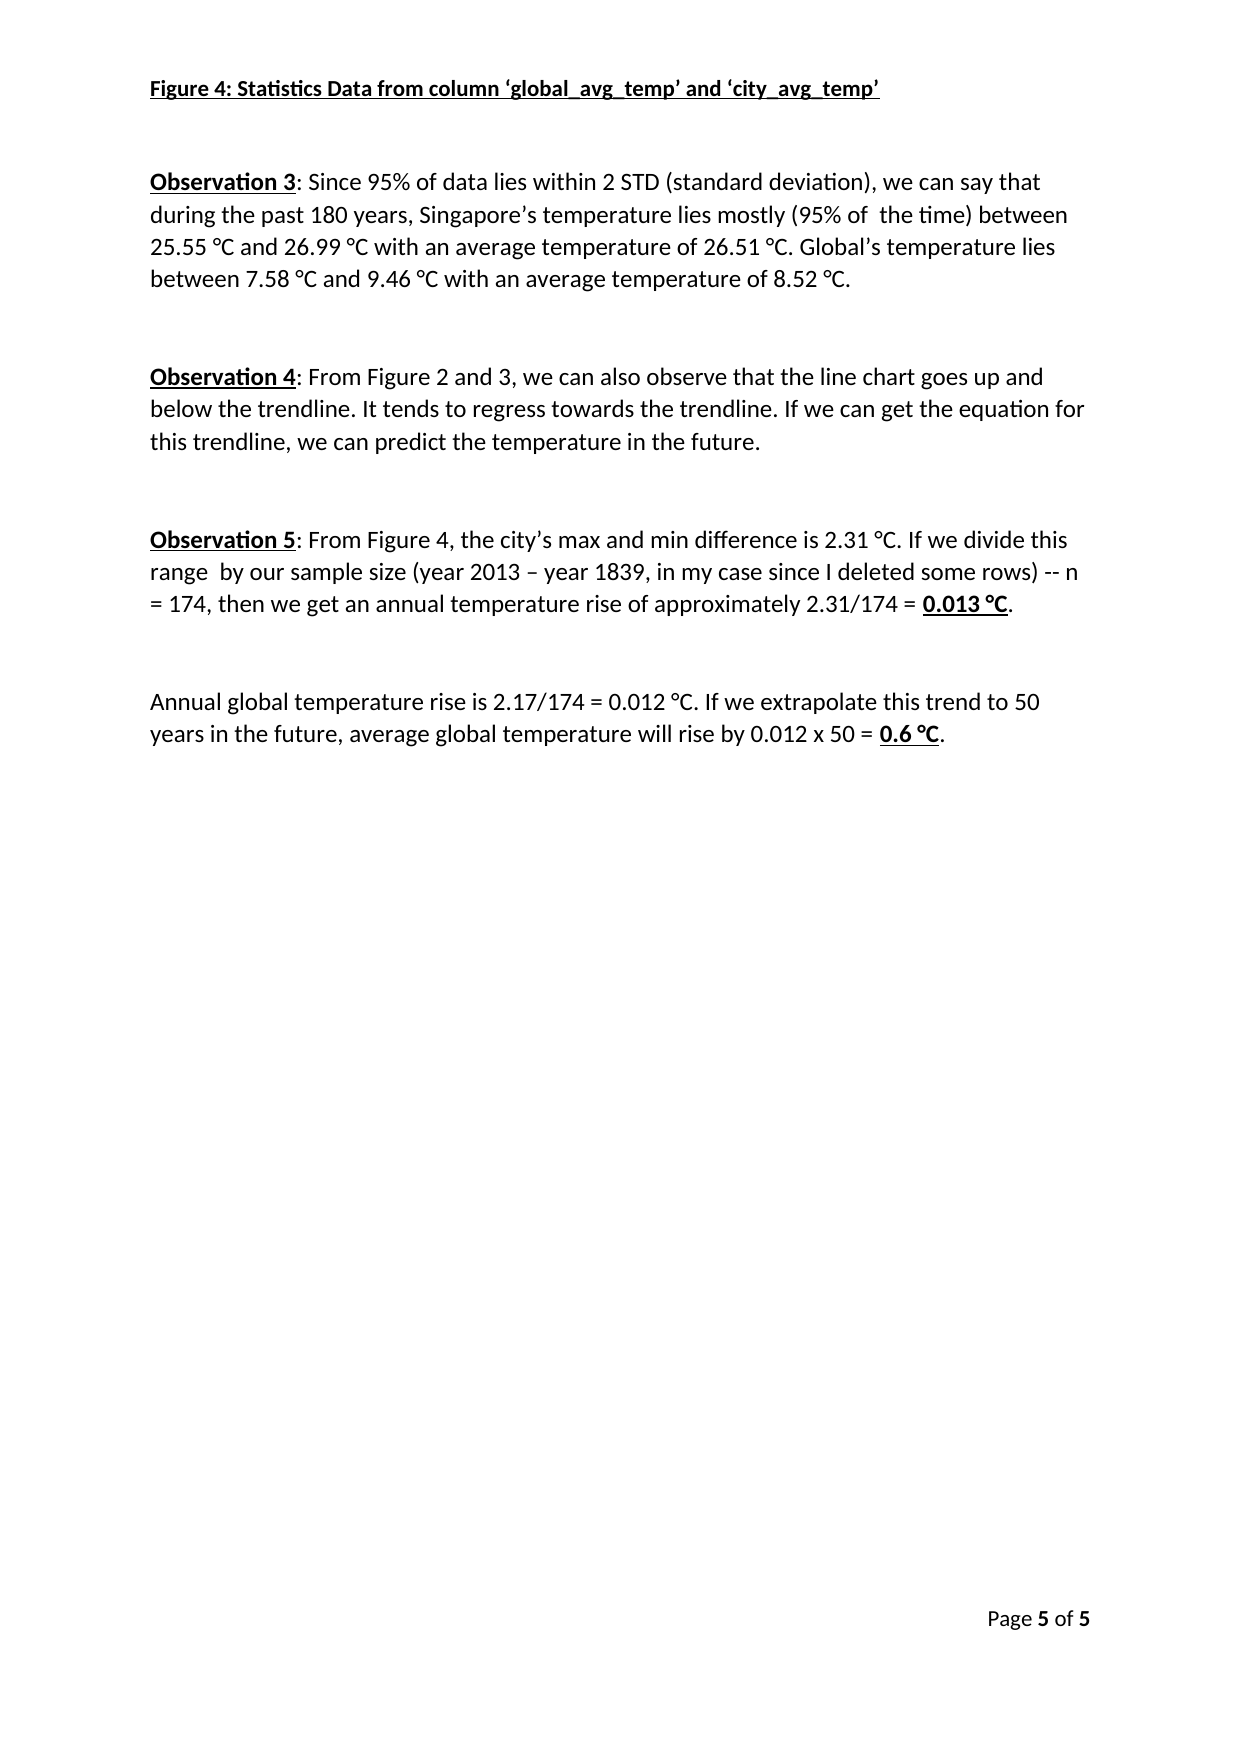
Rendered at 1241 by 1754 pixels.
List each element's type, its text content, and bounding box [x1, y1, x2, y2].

text Annual global temperature rise is 2.17/174 = 0.012 °C. If we extrapolate this trend to 50 years in the future, average global temperature will rise by 0.012 x 50 = 0.6 °C. [150, 686, 1090, 749]
text Figure 4: Statistics Data from column ‘global_avg_temp’ and ‘city_avg_temp’ [150, 74, 1090, 102]
text Observation 4: From Figure 2 and 3, we can also observe that the line chart goes up and below the trendline. It tends to regress towards the trendline. If we can get the equation for this trendline, we can predict the temperature in the future. [150, 361, 1090, 456]
text Observation 5: From Figure 4, the city’s max and min difference is 2.31 °C. If we divide this range by our sample size (year 2013 – year 1839, in my case since I deleted some rows) -- n = 174, then we get an annual temperature rise of approximately 2.31/174 = 0.013 °C. [150, 524, 1090, 619]
text Observation 3: Since 95% of data lies within 2 STD (standard deviation), we can say that during the past 180 years, Singapore’s temperature lies mostly (95% of the time) between 25.55 °C and 26.99 °C with an average temperature of 26.51 °C. Global’s temperature lies between 7.58 °C and 9.46 °C with an average temperature of 8.52 °C. [150, 166, 1090, 294]
